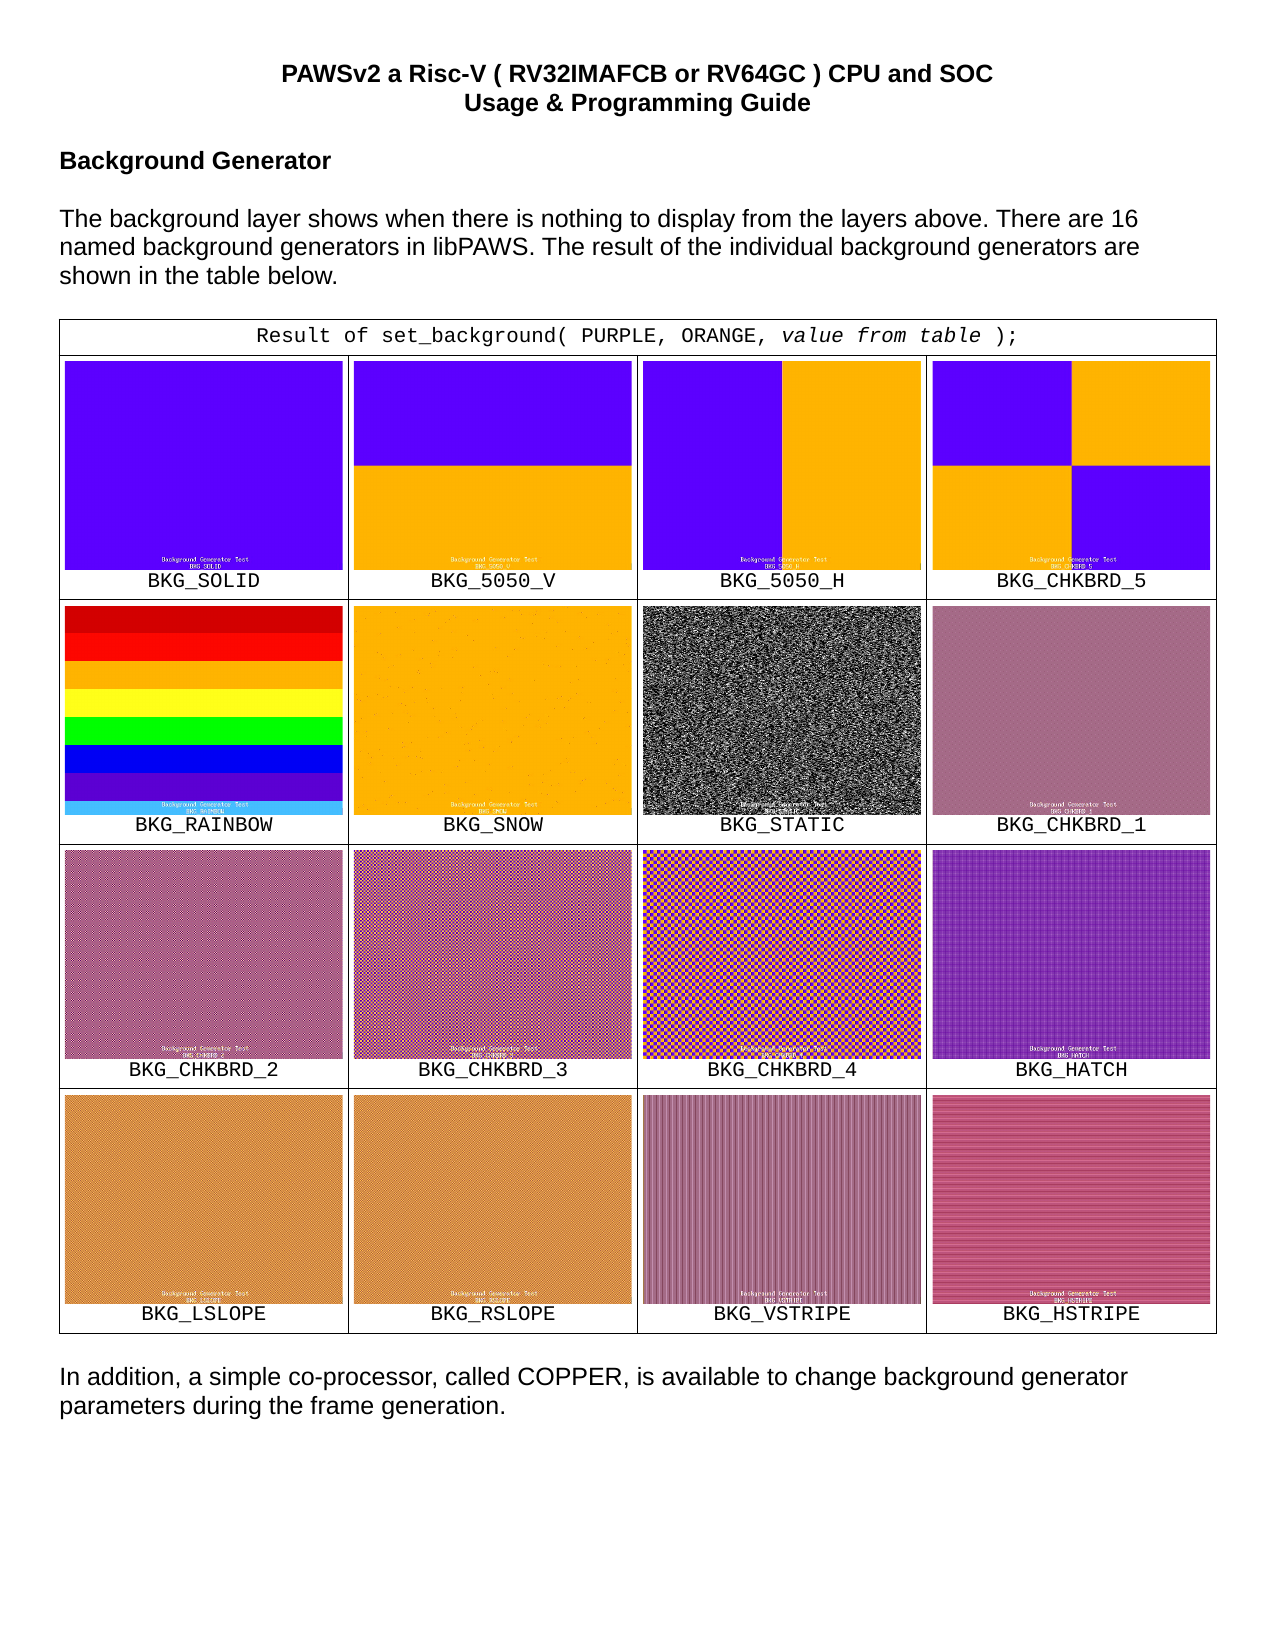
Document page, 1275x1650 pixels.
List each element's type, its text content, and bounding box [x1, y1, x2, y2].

table_cell BKG_SOLID [60, 356, 348, 599]
picture [64, 1095, 343, 1304]
text In addition, a simple co-processor, called COPPER, is available to change background generator parameters during the frame generation. [59, 1362, 1216, 1420]
picture [643, 361, 921, 570]
picture [643, 850, 921, 1059]
picture [932, 361, 1211, 570]
picture [64, 606, 343, 815]
table_cell BKG_CHKBRD_1 [927, 600, 1216, 844]
table_cell BKG_HATCH [927, 845, 1216, 1088]
picture [932, 850, 1211, 1059]
table_cell BKG_RSLOPE [349, 1089, 637, 1333]
picture [643, 1095, 921, 1304]
table_cell BKG_CHKBRD_4 [638, 845, 926, 1088]
picture [353, 606, 632, 815]
picture [932, 1095, 1211, 1304]
table_cell BKG_STATIC [638, 600, 926, 844]
picture [932, 606, 1211, 815]
table_cell BKG_HSTRIPE [927, 1089, 1216, 1333]
picture [353, 361, 632, 570]
table_cell BKG_RAINBOW [60, 600, 348, 844]
picture [64, 361, 343, 570]
table_cell BKG_5050_V [349, 356, 637, 599]
picture [353, 850, 632, 1059]
text Background Generator [59, 146, 1216, 175]
picture [353, 1095, 632, 1304]
table_cell BKG_SNOW [349, 600, 637, 844]
table_cell BKG_5050_H [638, 356, 926, 599]
table_cell BKG_LSLOPE [60, 1089, 348, 1333]
table_cell BKG_CHKBRD_5 [927, 356, 1216, 599]
table_header Result of set_background( PURPLE, ORANGE, value from table ); [60, 320, 1216, 355]
table_cell BKG_CHKBRD_2 [60, 845, 348, 1088]
picture [643, 606, 921, 815]
table_cell BKG_CHKBRD_3 [349, 845, 637, 1088]
text The background layer shows when there is nothing to display from the layers above. There are 16 named background generators in libPAWS. The result of the individual background generators are shown in the table below. [59, 203, 1216, 290]
picture [64, 850, 343, 1059]
table_cell BKG_VSTRIPE [638, 1089, 926, 1333]
